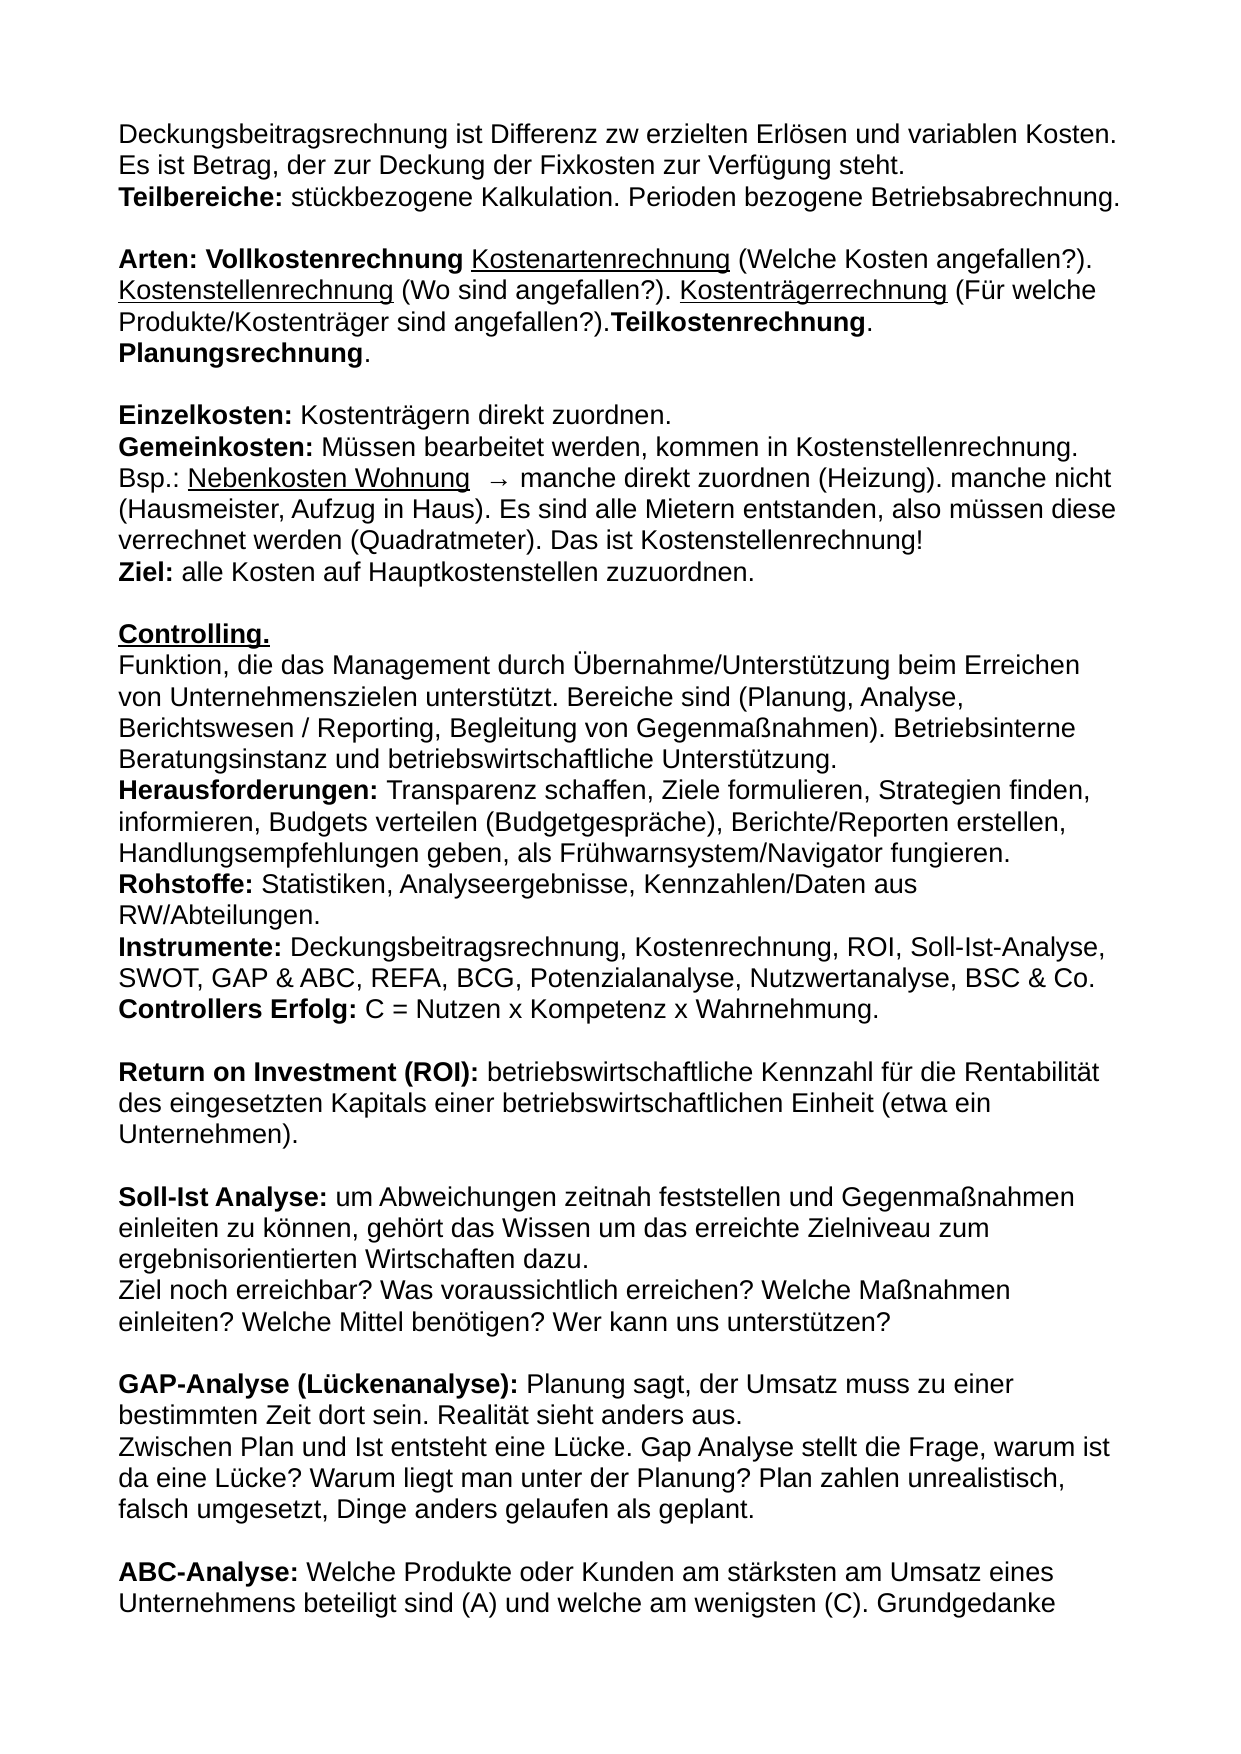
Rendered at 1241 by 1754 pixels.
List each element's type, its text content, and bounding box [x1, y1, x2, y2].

text Teilbereiche: stückbezogene Kalkulation. Perioden bezogene Betriebsabrechnung. [118, 181, 1122, 212]
text Deckungsbeitragsrechnung ist Differenz zw erzielten Erlösen und variablen Kosten. Es ist Betrag, der zur Deckung der Fixkosten zur Verfügung steht. [118, 118, 1122, 181]
text Controlling. [118, 618, 1122, 649]
text Soll-Ist Analyse: um Abweichungen zeitnah feststellen und Gegenmaßnahmen einleiten zu können, gehört das Wissen um das erreichte Zielniveau zum ergebnisorientierten Wirtschaften dazu. [118, 1181, 1122, 1274]
text Return on Investment (ROI): betriebswirtschaftliche Kennzahl für die Rentabilität des eingesetzten Kapitals einer betriebswirtschaftlichen Einheit (etwa ein Unternehmen). [118, 1056, 1122, 1149]
text Herausforderungen: Transparenz schaffen, Ziele formulieren, Strategien finden, informieren, Budgets verteilen (Budgetgespräche), Berichte/Reporten erstellen, Handlungsempfehlungen geben, als Frühwarnsystem/Navigator fungieren. [118, 774, 1122, 868]
text Gemeinkosten: Müssen bearbeitet werden, kommen in Kostenstellenrechnung. [118, 431, 1122, 462]
text ABC-Analyse: Welche Produkte oder Kunden am stärksten am Umsatz eines Unternehmens beteiligt sind (A) und welche am wenigsten (C). Grundgedanke [118, 1556, 1122, 1618]
text GAP-Analyse (Lückenanalyse): Planung sagt, der Umsatz muss zu einer bestimmten Zeit dort sein. Realität sieht anders aus. [118, 1368, 1122, 1431]
text Ziel: alle Kosten auf Hauptkostenstellen zuzuordnen. [118, 556, 1122, 587]
text Arten: Vollkostenrechnung Kostenartenrechnung (Welche Kosten angefallen?). Kostenstellenrechnung (Wo sind angefallen?). Kostenträgerrechnung (Für welche Produkte/Kostenträger sind angefallen?).Teilkostenrechnung. Planungsrechnung. [118, 243, 1122, 368]
text Rohstoffe: Statistiken, Analyseergebnisse, Kennzahlen/Daten aus RW/Abteilungen. [118, 868, 1122, 931]
text Ziel noch erreichbar? Was voraussichtlich erreichen? Welche Maßnahmen einleiten? Welche Mittel benötigen? Wer kann uns unterstützen? [118, 1274, 1122, 1337]
text Instrumente: Deckungsbeitragsrechnung, Kostenrechnung, ROI, Soll-Ist-Analyse, SWOT, GAP & ABC, REFA, BCG, Potenzialanalyse, Nutzwertanalyse, BSC & Co. [118, 931, 1122, 993]
text Bsp.: Nebenkosten Wohnung → manche direkt zuordnen (Heizung). manche nicht (Hausmeister, Aufzug in Haus). Es sind alle Mietern entstanden, also müssen diese verrechnet werden (Quadratmeter). Das ist Kostenstellenrechnung! [118, 462, 1122, 556]
text Zwischen Plan und Ist entsteht eine Lücke. Gap Analyse stellt die Frage, warum ist da eine Lücke? Warum liegt man unter der Planung? Plan zahlen unrealistisch, falsch umgesetzt, Dinge anders gelaufen als geplant. [118, 1431, 1122, 1524]
text Einzelkosten: Kostenträgern direkt zuordnen. [118, 399, 1122, 431]
text Controllers Erfolg: C = Nutzen x Kompetenz x Wahrnehmung. [118, 993, 1122, 1024]
text Funktion, die das Management durch Übernahme/Unterstützung beim Erreichen von Unternehmenszielen unterstützt. Bereiche sind (Planung, Analyse, Berichtswesen / Reporting, Begleitung von Gegenmaßnahmen). Betriebsinterne Beratungsinstanz und betriebswirtschaftliche Unterstützung. [118, 649, 1122, 774]
